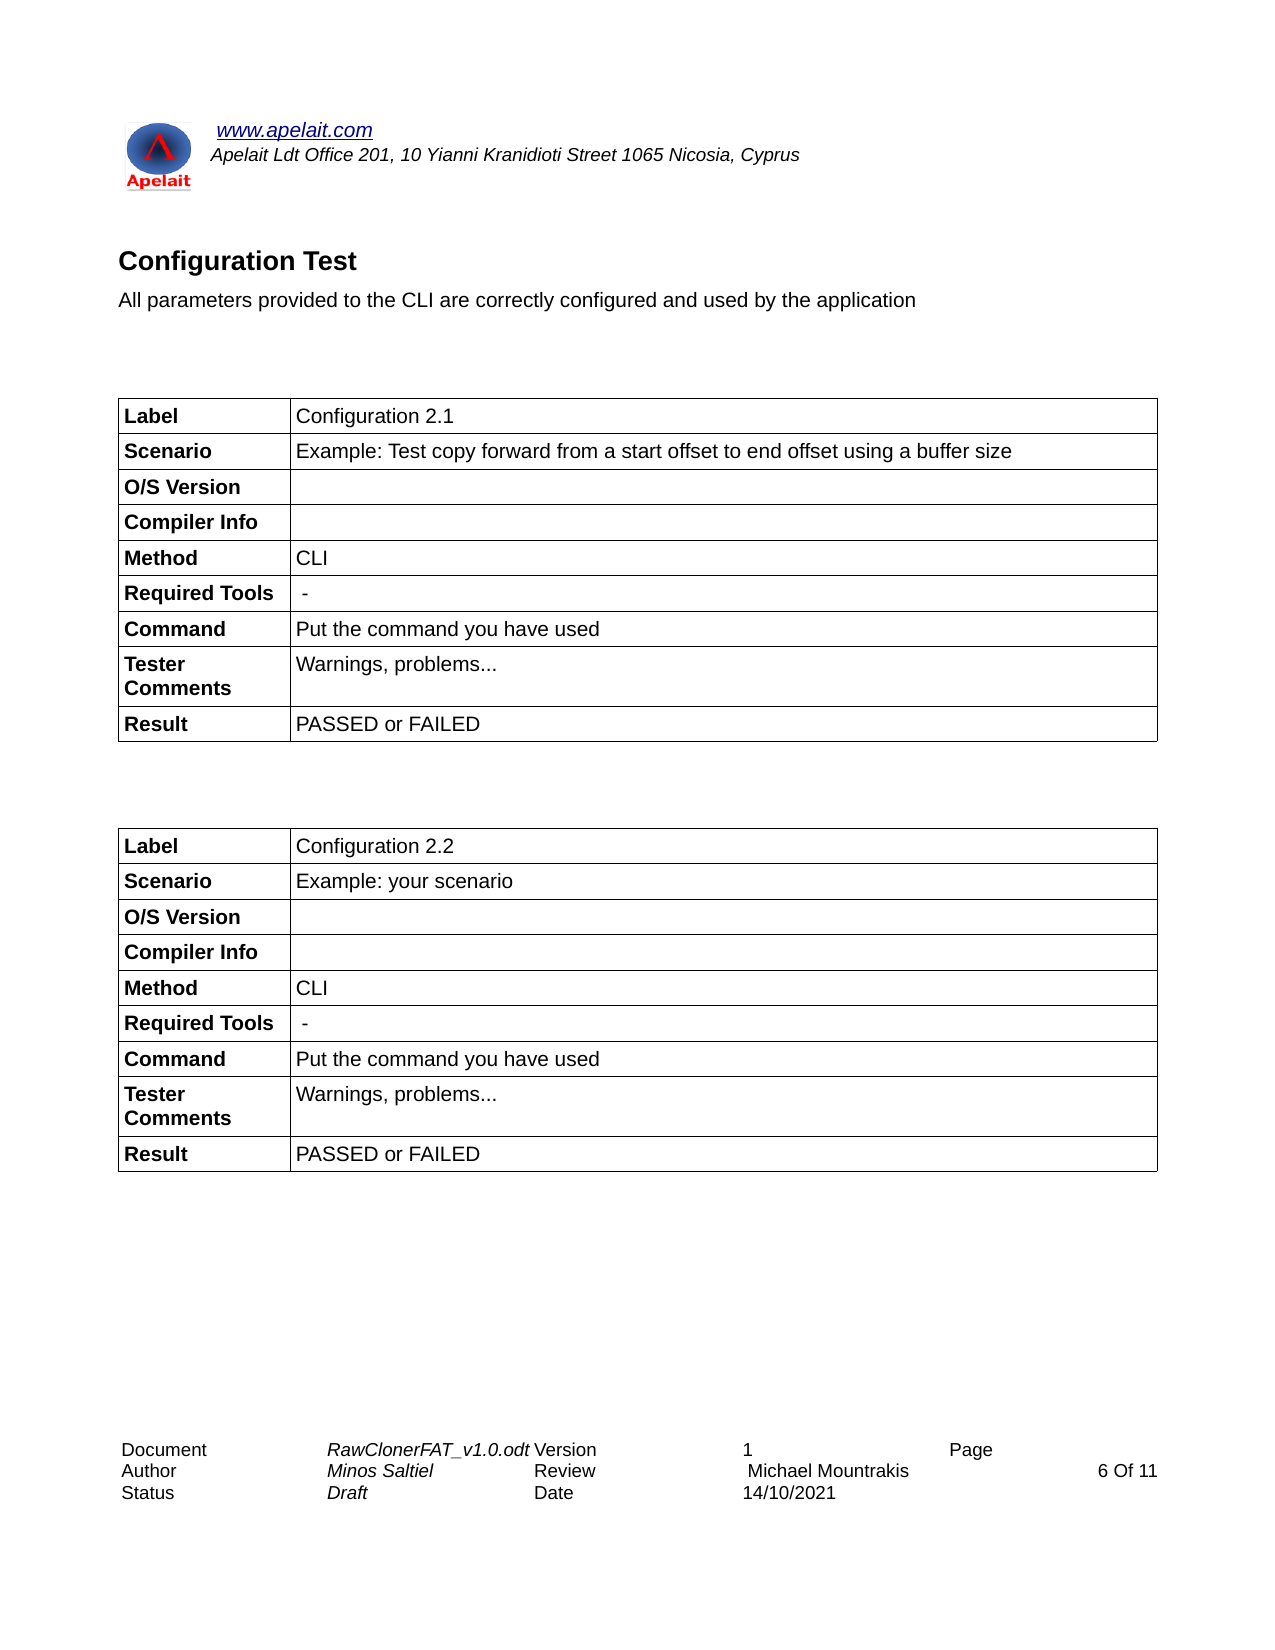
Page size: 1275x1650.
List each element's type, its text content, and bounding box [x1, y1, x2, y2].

table_cell Put the command you have used [291, 612, 1157, 646]
table_cell Example: your scenario [291, 864, 1157, 899]
table_cell Tester Comments [119, 647, 290, 706]
table_header Configuration 2.1 [291, 399, 1157, 433]
table_cell Result [119, 707, 290, 741]
table_header Label [119, 399, 290, 433]
table_cell Tester Comments [119, 1077, 290, 1136]
table_header Configuration 2.2 [291, 829, 1157, 863]
text All parameters provided to the CLI are correctly configured and used by the application [118, 288, 1157, 312]
table_cell PASSED or FAILED [291, 1137, 1157, 1171]
table_cell Command [119, 612, 290, 646]
table_cell [291, 470, 1157, 504]
table_cell Scenario [119, 434, 290, 469]
table_cell - [291, 1006, 1157, 1041]
table_cell Example: Test copy forward from a start offset to end offset using a buffer size [291, 434, 1157, 469]
table_cell Scenario [119, 864, 290, 899]
table_cell Method [119, 971, 290, 1005]
table_cell CLI [291, 541, 1157, 575]
table_header Label [119, 829, 290, 863]
table_cell PASSED or FAILED [291, 707, 1157, 741]
table_cell Compiler Info [119, 505, 290, 540]
table_cell Warnings, problems... [291, 647, 1157, 706]
table_cell Required Tools [119, 576, 290, 611]
table_cell Compiler Info [119, 935, 290, 970]
table_cell Command [119, 1042, 290, 1076]
table_cell CLI [291, 971, 1157, 1005]
table_cell [291, 900, 1157, 934]
table_cell O/S Version [119, 900, 290, 934]
table_cell - [291, 576, 1157, 611]
table_cell [291, 935, 1157, 970]
table_cell Required Tools [119, 1006, 290, 1041]
table_cell Put the command you have used [291, 1042, 1157, 1076]
picture [124, 122, 191, 191]
subtitle Configuration Test [118, 244, 1157, 276]
table_cell Method [119, 541, 290, 575]
table_cell [291, 505, 1157, 540]
table_cell O/S Version [119, 470, 290, 504]
table_cell Warnings, problems... [291, 1077, 1157, 1136]
table_cell Result [119, 1137, 290, 1171]
